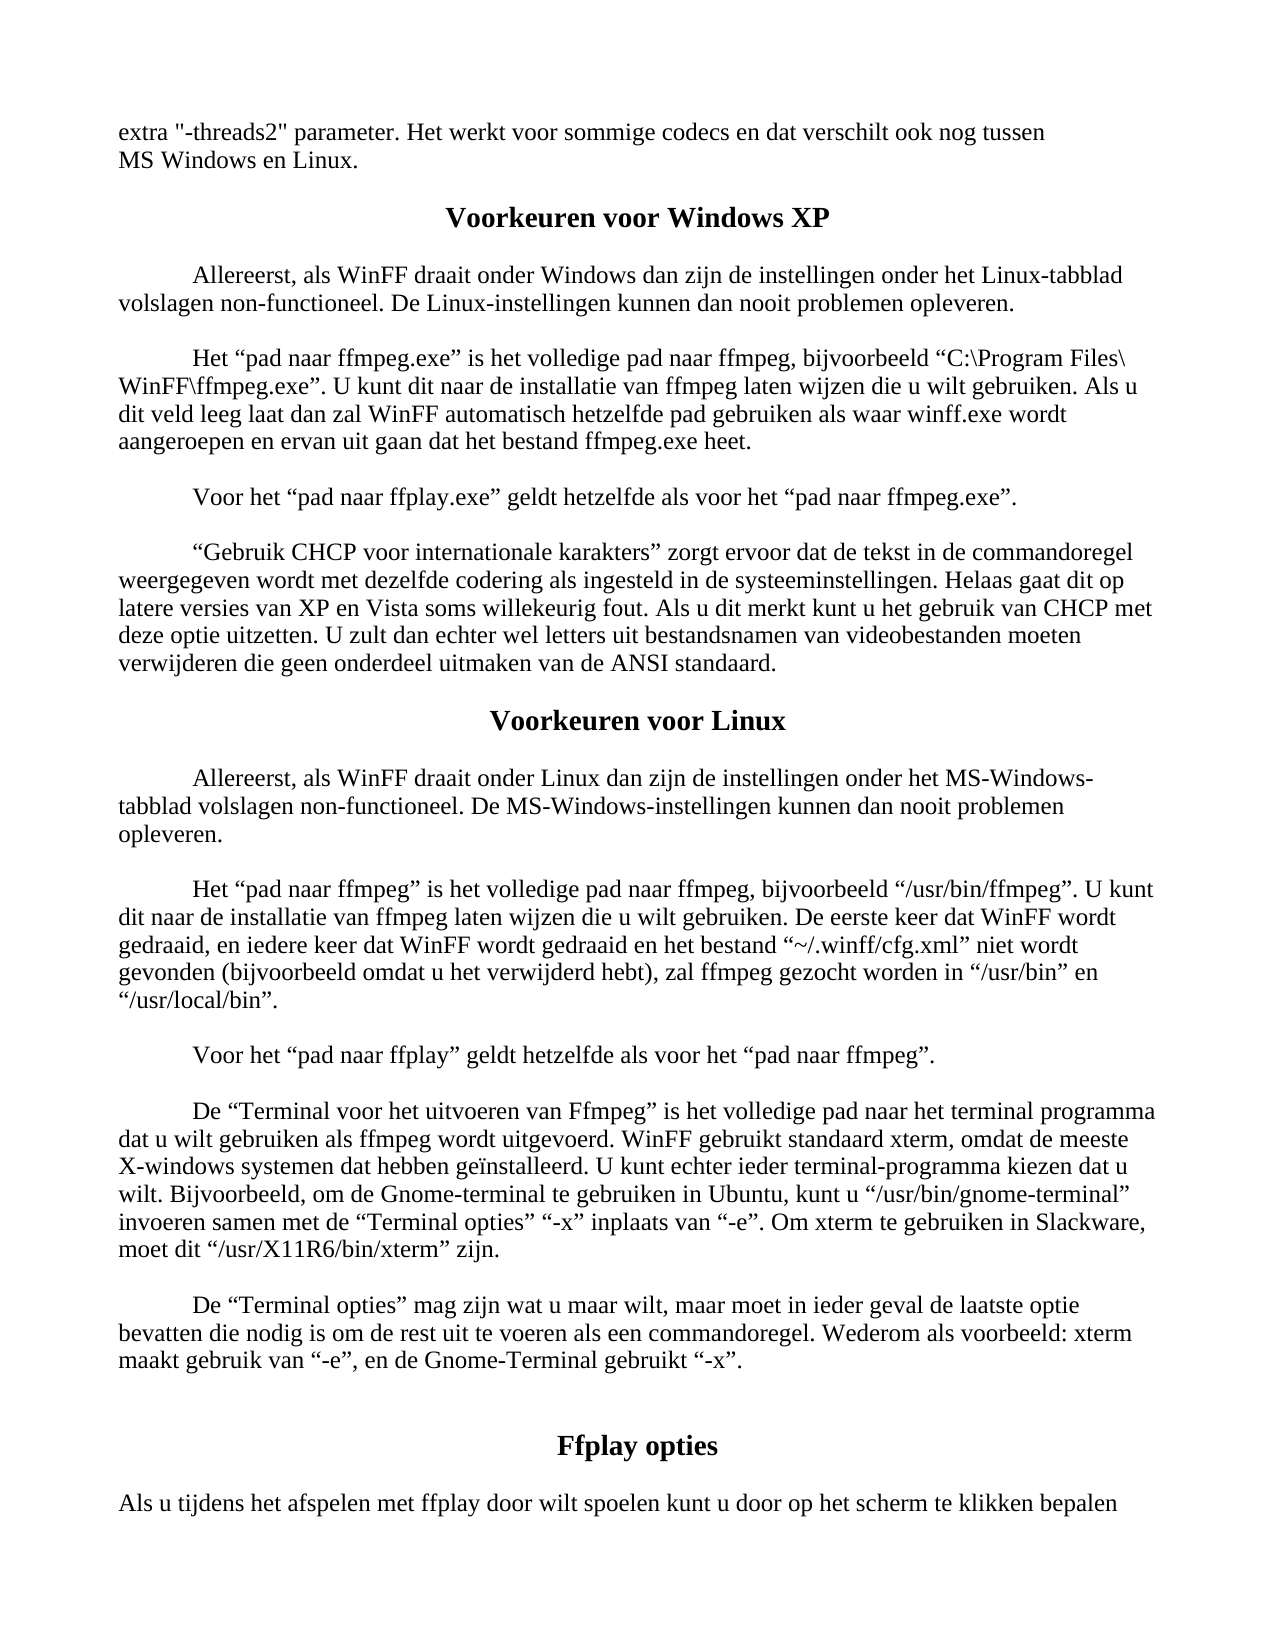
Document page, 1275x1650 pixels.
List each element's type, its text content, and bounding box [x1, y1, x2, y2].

text Voor het “pad naar ffplay.exe” geldt hetzelfde als voor het “pad naar ffmpeg.exe”. [118, 483, 1157, 511]
text Allereerst, als WinFF draait onder Linux dan zijn de instellingen onder het MS-Windows-tabblad volslagen non-functioneel. De MS-Windows-instellingen kunnen dan nooit problemen opleveren. [118, 764, 1157, 848]
text extra "-threads2" parameter. Het werkt voor sommige codecs en dat verschilt ook nog tussen MS Windows en Linux. [118, 118, 1157, 173]
text Als u tijdens het afspelen met ffplay door wilt spoelen kunt u door op het scherm te klikken bepalen [118, 1489, 1157, 1517]
text Allereerst, als WinFF draait onder Windows dan zijn de instellingen onder het Linux-tabblad volslagen non-functioneel. De Linux-instellingen kunnen dan nooit problemen opleveren. [118, 261, 1157, 317]
text “Gebruik CHCP voor internationale karakters” zorgt ervoor dat de tekst in de commandoregel weergegeven wordt met dezelfde codering als ingesteld in de systeeminstellingen. Helaas gaat dit op latere versies van XP en Vista soms willekeurig fout. Als u dit merkt kunt u het gebruik van CHCP met deze optie uitzetten. U zult dan echter wel letters uit bestandsnamen van videobestanden moeten verwijderen die geen onderdeel uitmaken van de ANSI standaard. [118, 538, 1157, 677]
text Het “pad naar ffmpeg.exe” is het volledige pad naar ffmpeg, bijvoorbeeld “C:\Program Files\WinFF\ffmpeg.exe”. U kunt dit naar de installatie van ffmpeg laten wijzen die u wilt gebruiken. Als u dit veld leeg laat dan zal WinFF automatisch hetzelfde pad gebruiken als waar winff.exe wordt aangeroepen en ervan uit gaan dat het bestand ffmpeg.exe heet. [118, 344, 1157, 455]
text Voorkeuren voor Linux [118, 704, 1157, 737]
text De “Terminal opties” mag zijn wat u maar wilt, maar moet in ieder geval de laatste optie bevatten die nodig is om de rest uit te voeren als een commandoregel. Wederom als voorbeeld: xterm maakt gebruik van “-e”, en de Gnome-Terminal gebruikt “-x”. [118, 1291, 1157, 1374]
text De “Terminal voor het uitvoeren van Ffmpeg” is het volledige pad naar het terminal programma dat u wilt gebruiken als ffmpeg wordt uitgevoerd. WinFF gebruikt standaard xterm, omdat de meeste X-windows systemen dat hebben geïnstalleerd. U kunt echter ieder terminal-programma kiezen dat u wilt. Bijvoorbeeld, om de Gnome-terminal te gebruiken in Ubuntu, kunt u “/usr/bin/gnome-terminal” invoeren samen met de “Terminal opties” “-x” inplaats van “-e”. Om xterm te gebruiken in Slackware, moet dit “/usr/X11R6/bin/xterm” zijn. [118, 1097, 1157, 1263]
text Ffplay opties [118, 1429, 1157, 1462]
text Voor het “pad naar ffplay” geldt hetzelfde als voor het “pad naar ffmpeg”. [118, 1042, 1157, 1069]
text Het “pad naar ffmpeg” is het volledige pad naar ffmpeg, bijvoorbeeld “/usr/bin/ffmpeg”. U kunt dit naar de installatie van ffmpeg laten wijzen die u wilt gebruiken. De eerste keer dat WinFF wordt gedraaid, en iedere keer dat WinFF wordt gedraaid en het bestand “~/.winff/cfg.xml” niet wordt gevonden (bijvoorbeeld omdat u het verwijderd hebt), zal ffmpeg gezocht worden in “/usr/bin” en “/usr/local/bin”. [118, 875, 1157, 1014]
text Voorkeuren voor Windows XP [118, 201, 1157, 233]
